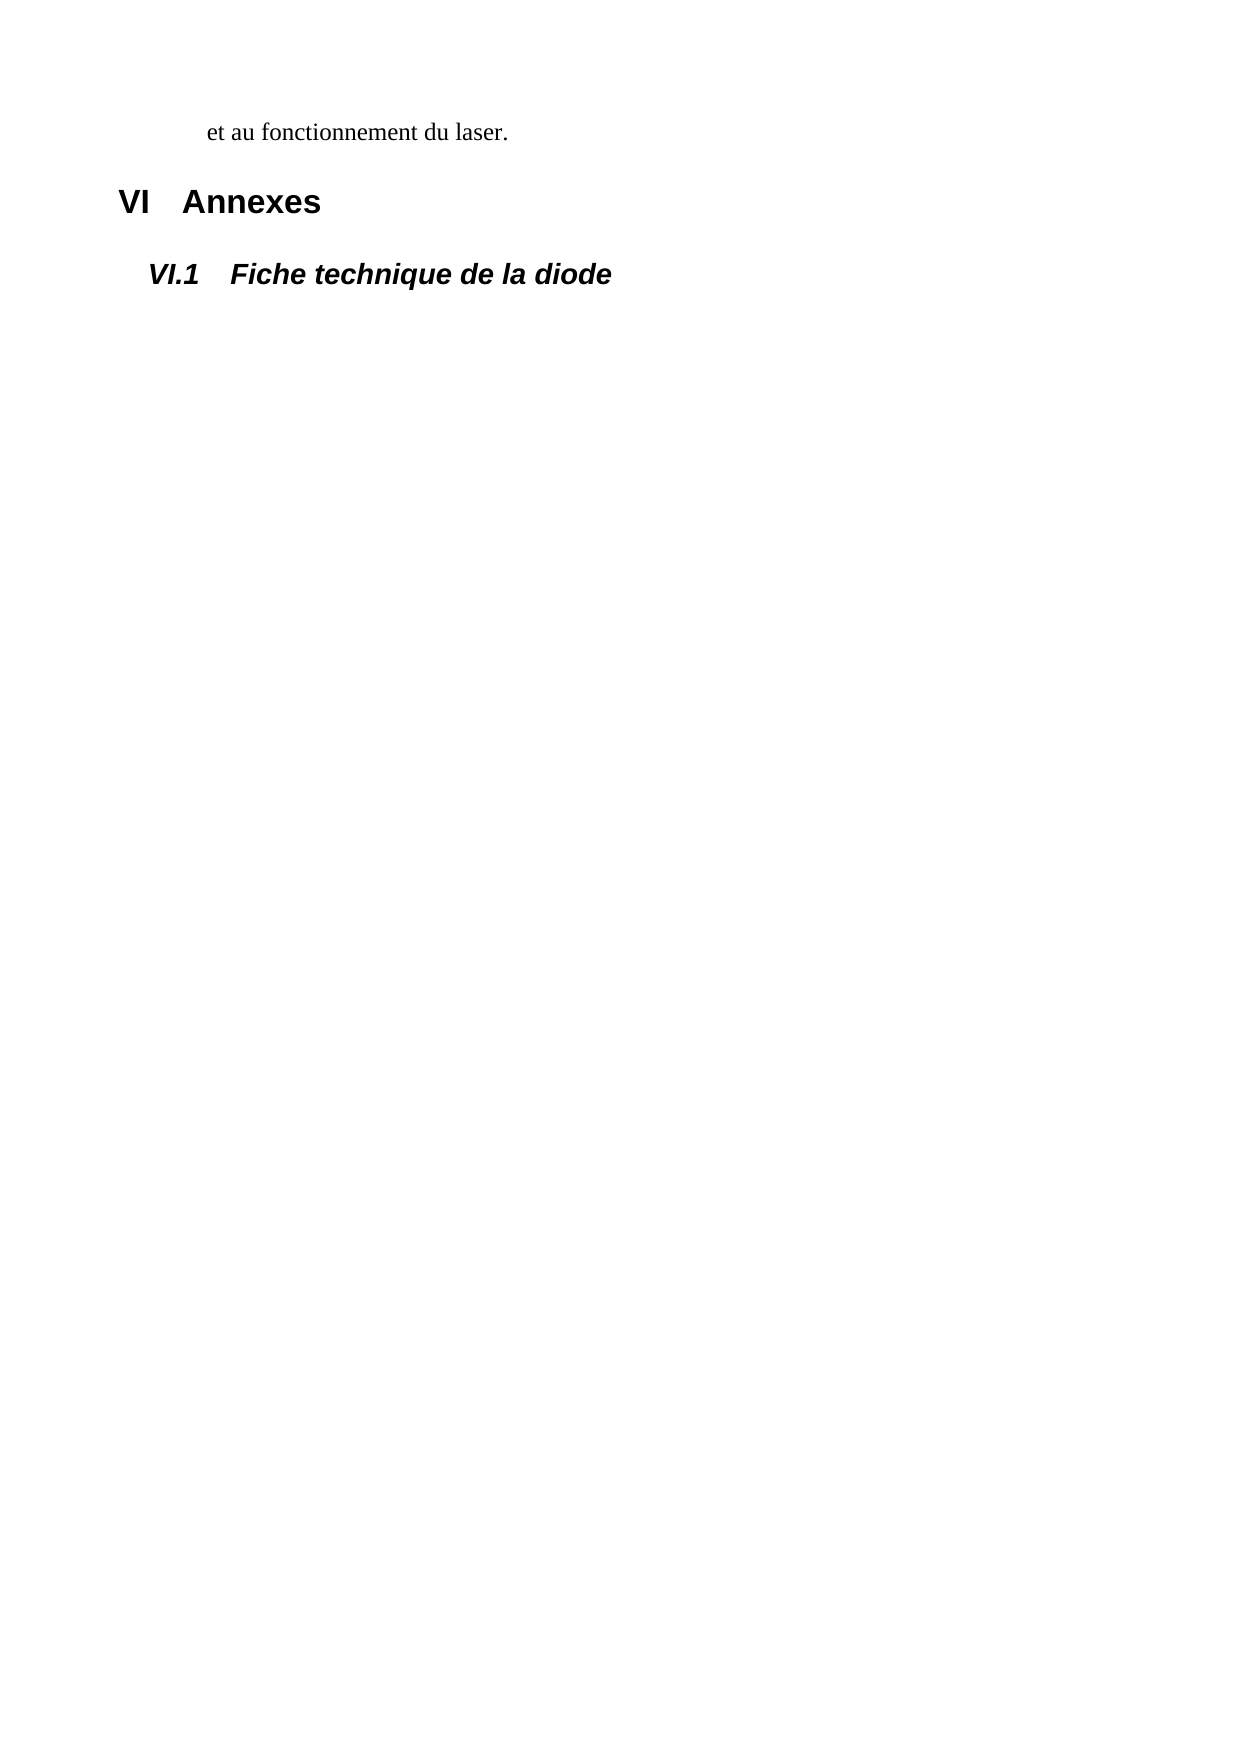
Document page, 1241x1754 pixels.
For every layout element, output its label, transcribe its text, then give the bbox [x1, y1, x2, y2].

subtitle Annexes [118, 183, 1122, 221]
text et au fonctionnement du laser. [207, 118, 1122, 146]
subtitle Fiche technique de la diode [118, 258, 1122, 291]
